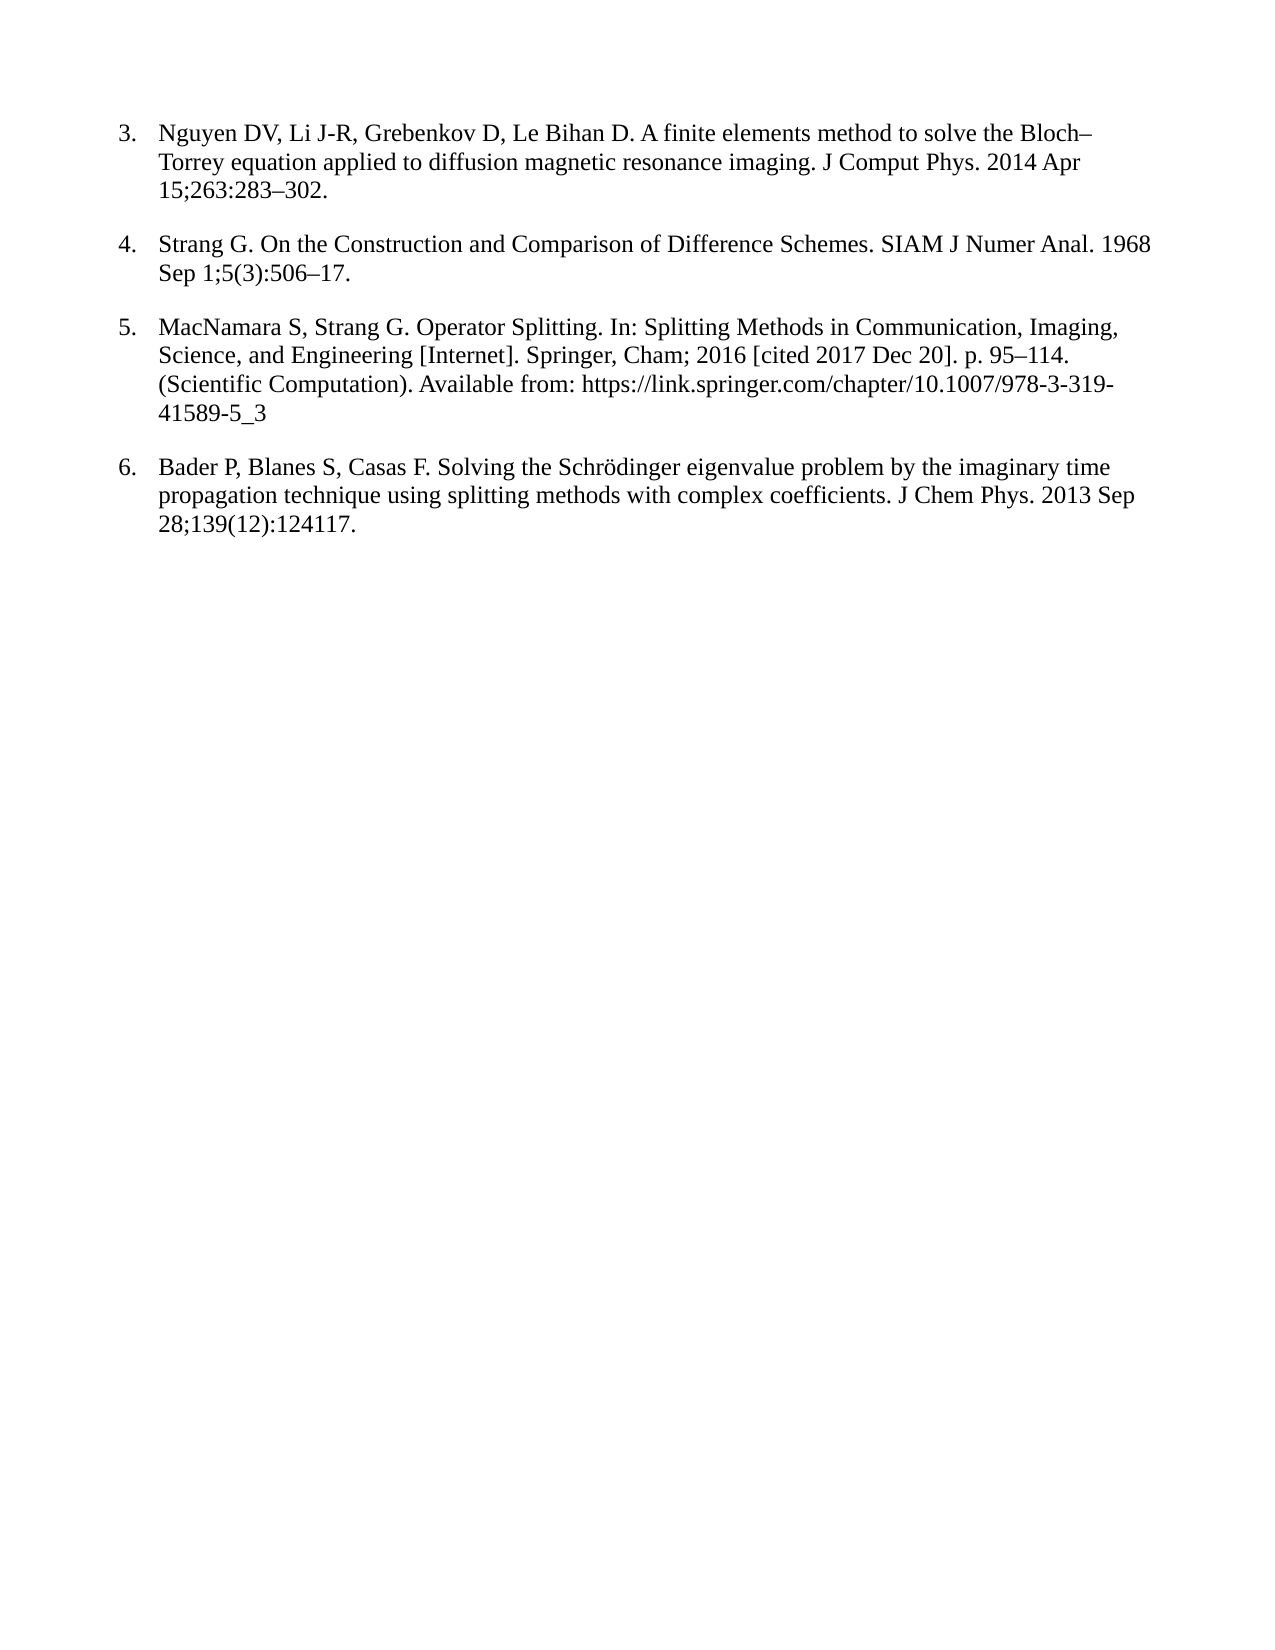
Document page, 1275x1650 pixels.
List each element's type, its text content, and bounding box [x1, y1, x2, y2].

text 6. Bader P, Blanes S, Casas F. Solving the Schrödinger eigenvalue problem by the imaginary time propagation technique using splitting methods with complex coefficients. J Chem Phys. 2013 Sep 28;139(12):124117. [118, 452, 1157, 538]
text 5. MacNamara S, Strang G. Operator Splitting. In: Splitting Methods in Communication, Imaging, Science, and Engineering [Internet]. Springer, Cham; 2016 [cited 2017 Dec 20]. p. 95–114. (Scientific Computation). Available from: https://link.springer.com/chapter/10.1007/978-3-319-41589-5_3 [118, 312, 1157, 427]
text 3. Nguyen DV, Li J-R, Grebenkov D, Le Bihan D. A finite elements method to solve the Bloch–Torrey equation applied to diffusion magnetic resonance imaging. J Comput Phys. 2014 Apr 15;263:283–302. [118, 118, 1157, 204]
text 4. Strang G. On the Construction and Comparison of Difference Schemes. SIAM J Numer Anal. 1968 Sep 1;5(3):506–17. [118, 229, 1157, 287]
